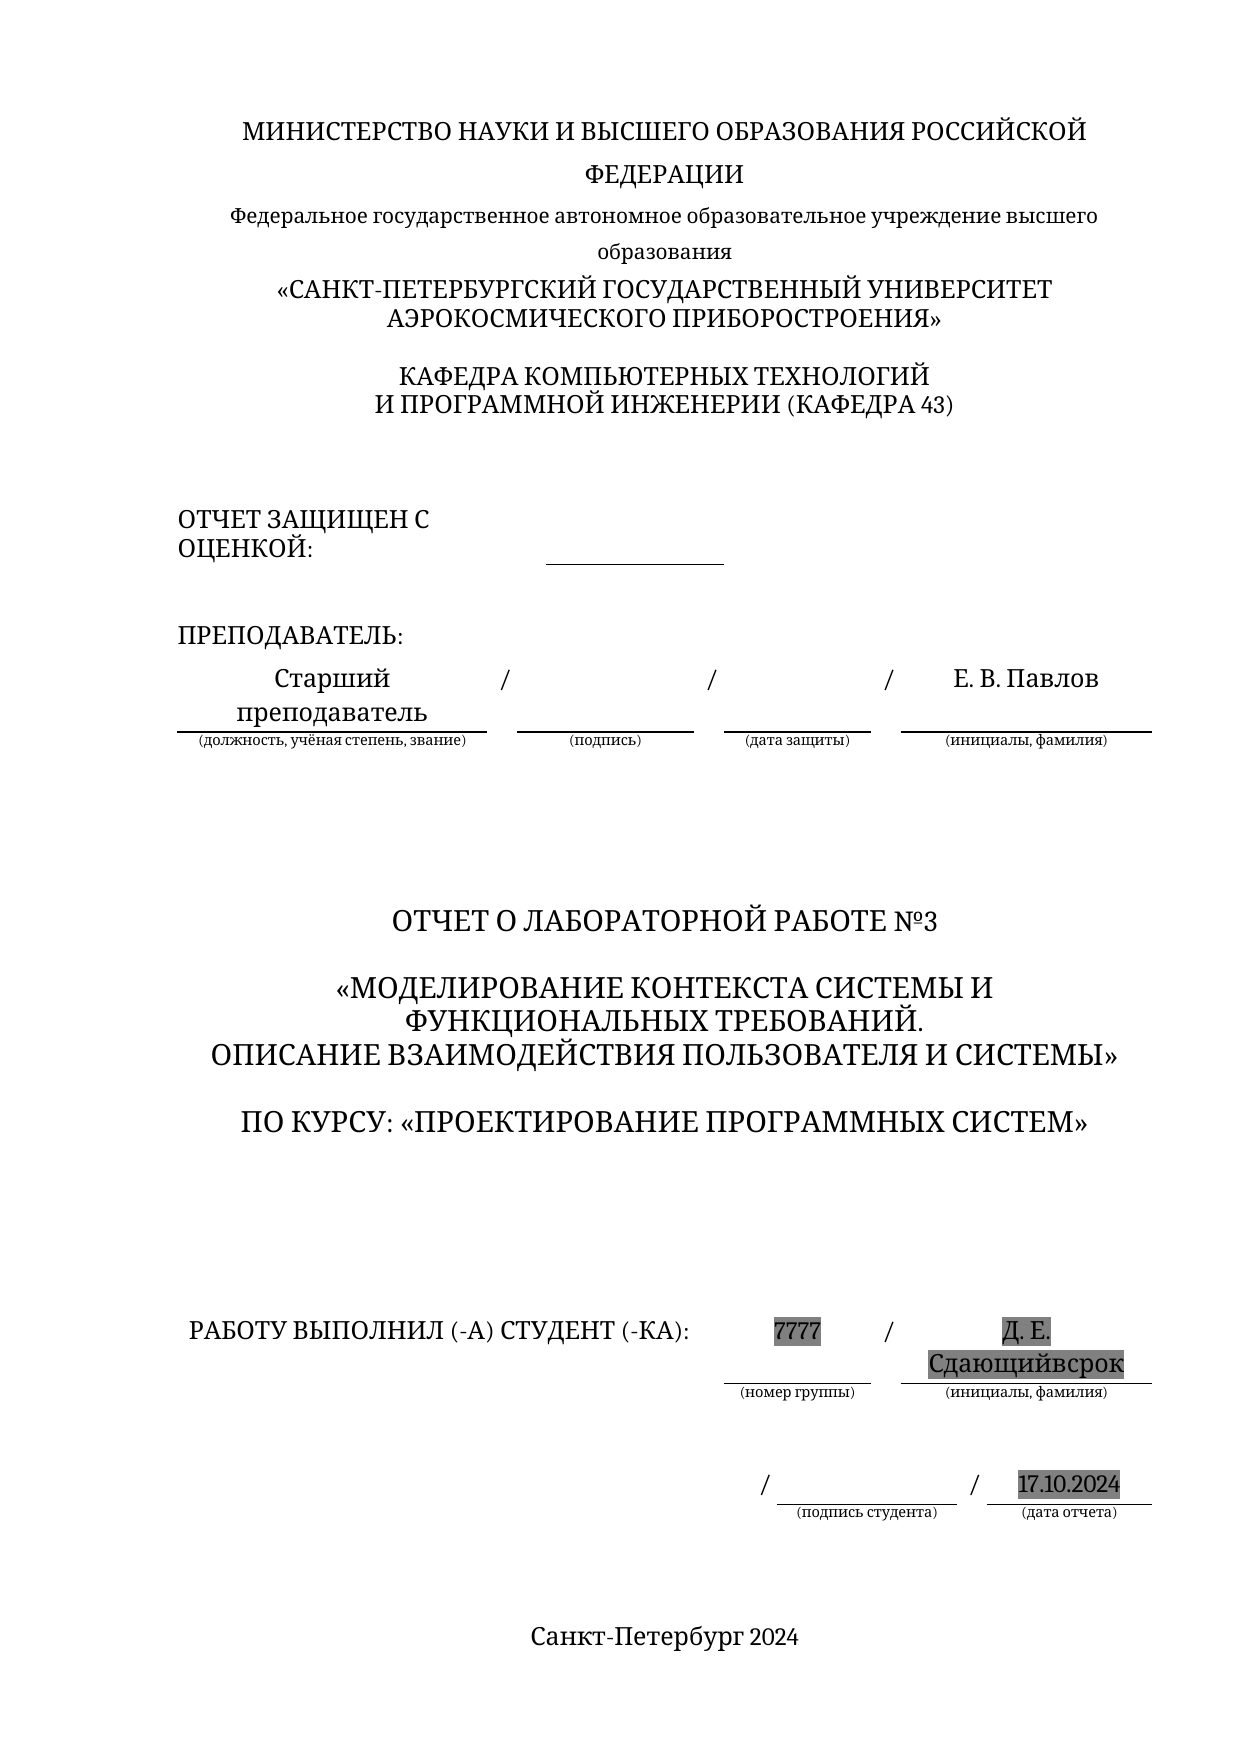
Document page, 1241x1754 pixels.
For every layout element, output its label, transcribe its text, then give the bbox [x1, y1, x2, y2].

table_cell (номер группы) [724, 1384, 871, 1413]
table_cell (подпись) [517, 733, 694, 761]
table_cell (подпись студента) [777, 1505, 957, 1533]
table_header / [747, 1470, 777, 1503]
table_header ОТЧЕТ ЗАЩИЩЕН С ОЦЕНКОЙ: [177, 506, 546, 564]
table_cell [694, 731, 723, 761]
text ФУНКЦИОНАЛЬНЫХ ТРЕБОВАНИЙ. [177, 1006, 1152, 1039]
table_header 17.10.2024 [987, 1470, 1152, 1503]
table_cell (инициалы, фамилия) [901, 733, 1152, 761]
table_header [777, 1470, 957, 1503]
table_cell [871, 731, 901, 761]
text АЭРОКОСМИЧЕСКОГО ПРИБОРОСТРОЕНИЯ» [177, 305, 1152, 334]
table_header [724, 665, 871, 731]
text ОПИСАНИЕ ВЗАИМОДЕЙСТВИЯ ПОЛЬЗОВАТЕЛЯ И СИСТЕМЫ» [177, 1039, 1152, 1073]
table_cell (инициалы, фамилия) [901, 1384, 1152, 1413]
text КАФЕДРА КОМПЬЮТЕРНЫХ ТЕХНОЛОГИЙ [177, 362, 1152, 391]
table_header / [871, 1317, 901, 1383]
text ПО КУРСУ: «ПРОЕКТИРОВАНИЕ ПРОГРАММНЫХ СИСТЕМ» [177, 1106, 1152, 1140]
table_cell [871, 1383, 901, 1413]
text «САНКТ-ПЕТЕРБУРГСКИЙ ГОСУДАРСТВЕННЫЙ УНИВЕРСИТЕТ [177, 276, 1152, 305]
table_header Старший преподаватель [177, 665, 487, 731]
table_header / [957, 1470, 987, 1503]
text И ПРОГРАММНОЙ ИНЖЕНЕРИИ (КАФЕДРА 43) [177, 391, 1152, 420]
table_header [177, 1470, 747, 1503]
table_cell [177, 1383, 723, 1413]
text «МОДЕЛИРОВАНИЕ КОНТЕКСТА СИСТЕМЫ И [177, 972, 1152, 1006]
table_header / [487, 665, 517, 731]
table_header Д. Е. Сдающийвсрок [901, 1317, 1152, 1383]
table_header [546, 506, 723, 564]
table_cell [957, 1504, 987, 1533]
table_header / [871, 665, 901, 731]
table_cell [747, 1504, 777, 1533]
table_header / [694, 665, 723, 731]
text Федеральное государственное автономное образовательное учреждение высшего образования [177, 204, 1152, 264]
table_cell (должность, учёная степень, звание) [177, 733, 487, 761]
text ПРЕПОДАВАТЕЛЬ: [177, 622, 1152, 651]
table_header [517, 665, 694, 731]
table_cell (дата отчета) [987, 1505, 1152, 1533]
text МИНИСТЕРСТВО НАУКИ И ВЫСШЕГО ОБРАЗОВАНИЯ РОССИЙСКОЙ ФЕДЕРАЦИИ [177, 118, 1152, 190]
text ОТЧЕТ О ЛАБОРАТОРНОЙ РАБОТЕ №3 [177, 905, 1152, 938]
table_header РАБОТУ ВЫПОЛНИЛ (-А) СТУДЕНТ (-КА): [177, 1317, 723, 1383]
table_header Е. В. Павлов [901, 665, 1152, 731]
table_cell [487, 731, 517, 761]
table_header [724, 506, 1151, 564]
table_cell [177, 1504, 747, 1533]
table_header 7777 [724, 1317, 871, 1383]
table_cell (дата защиты) [724, 733, 871, 761]
